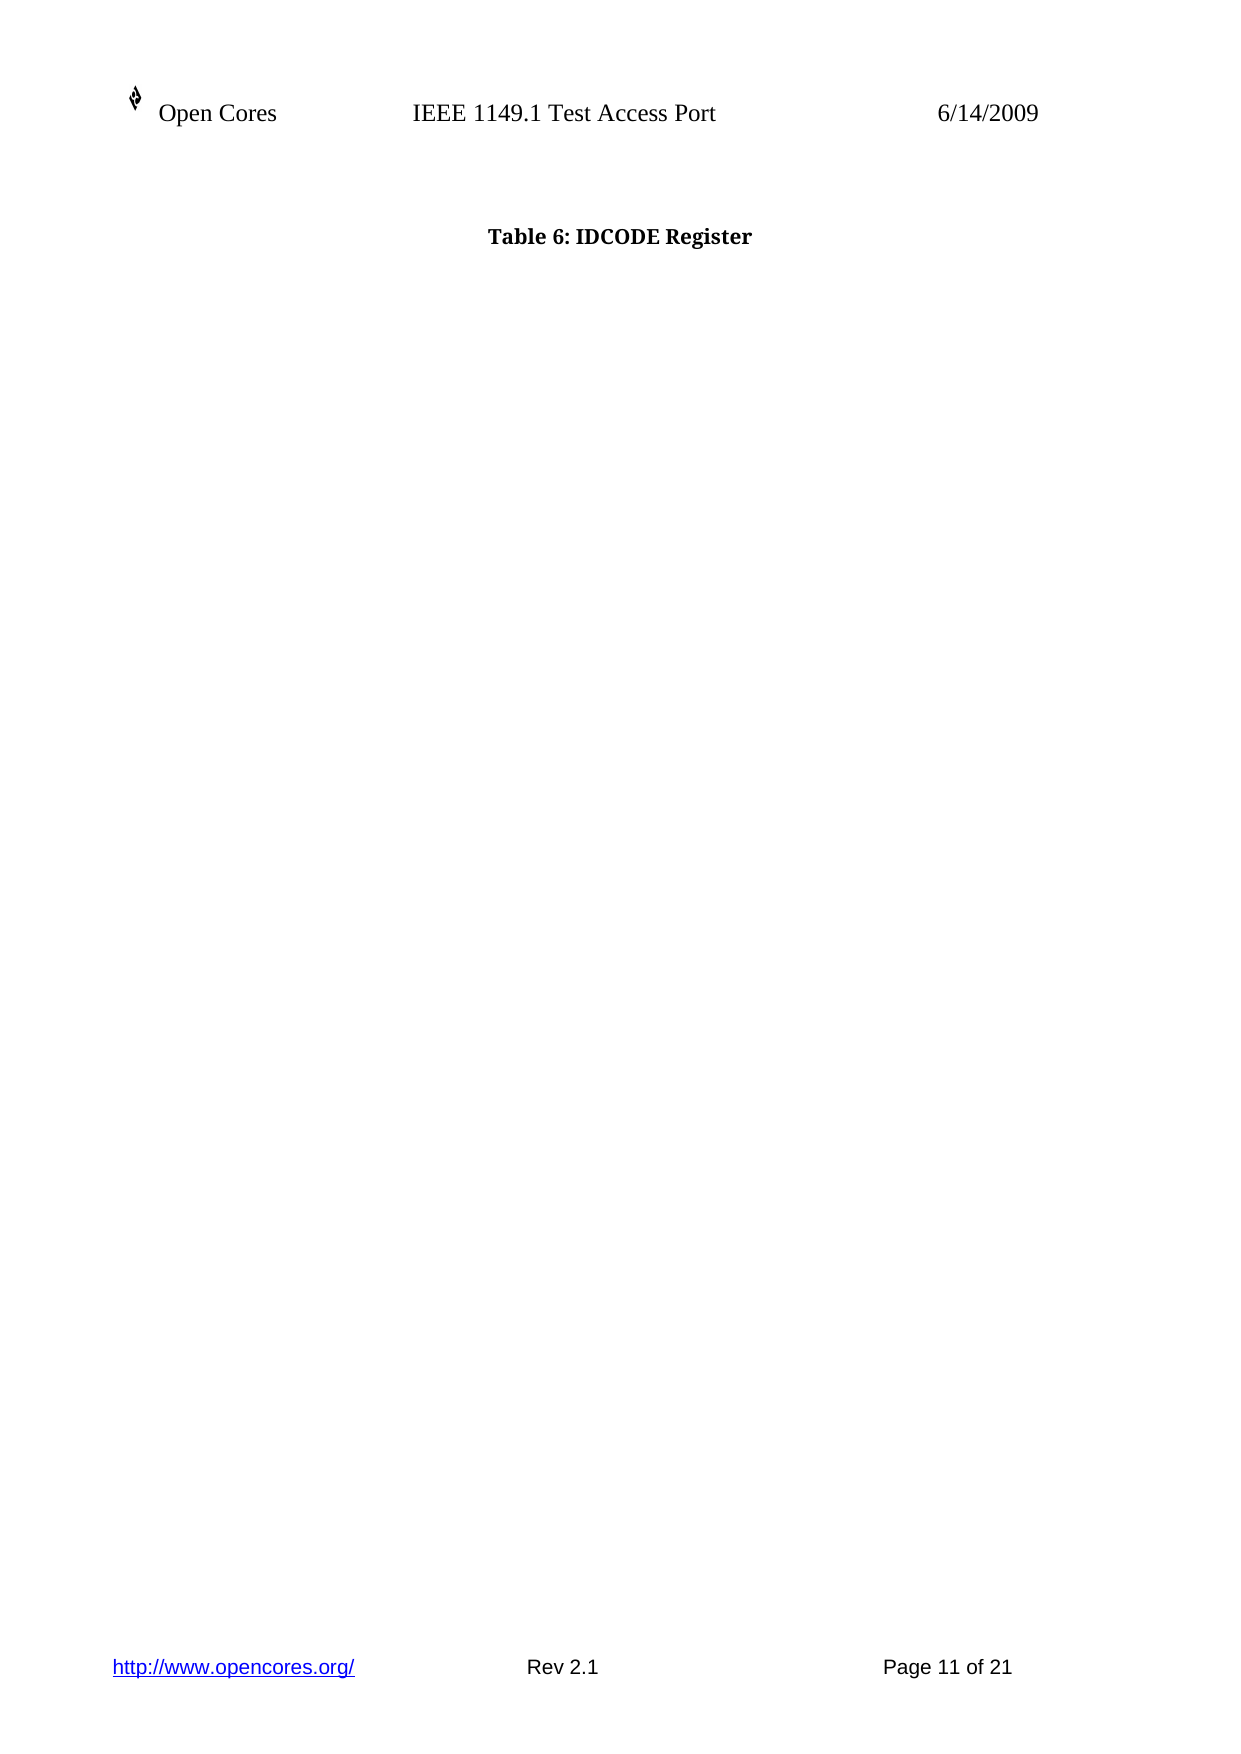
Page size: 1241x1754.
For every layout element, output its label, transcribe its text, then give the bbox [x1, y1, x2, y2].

text Table 6: IDCODE Register [112, 222, 1128, 250]
